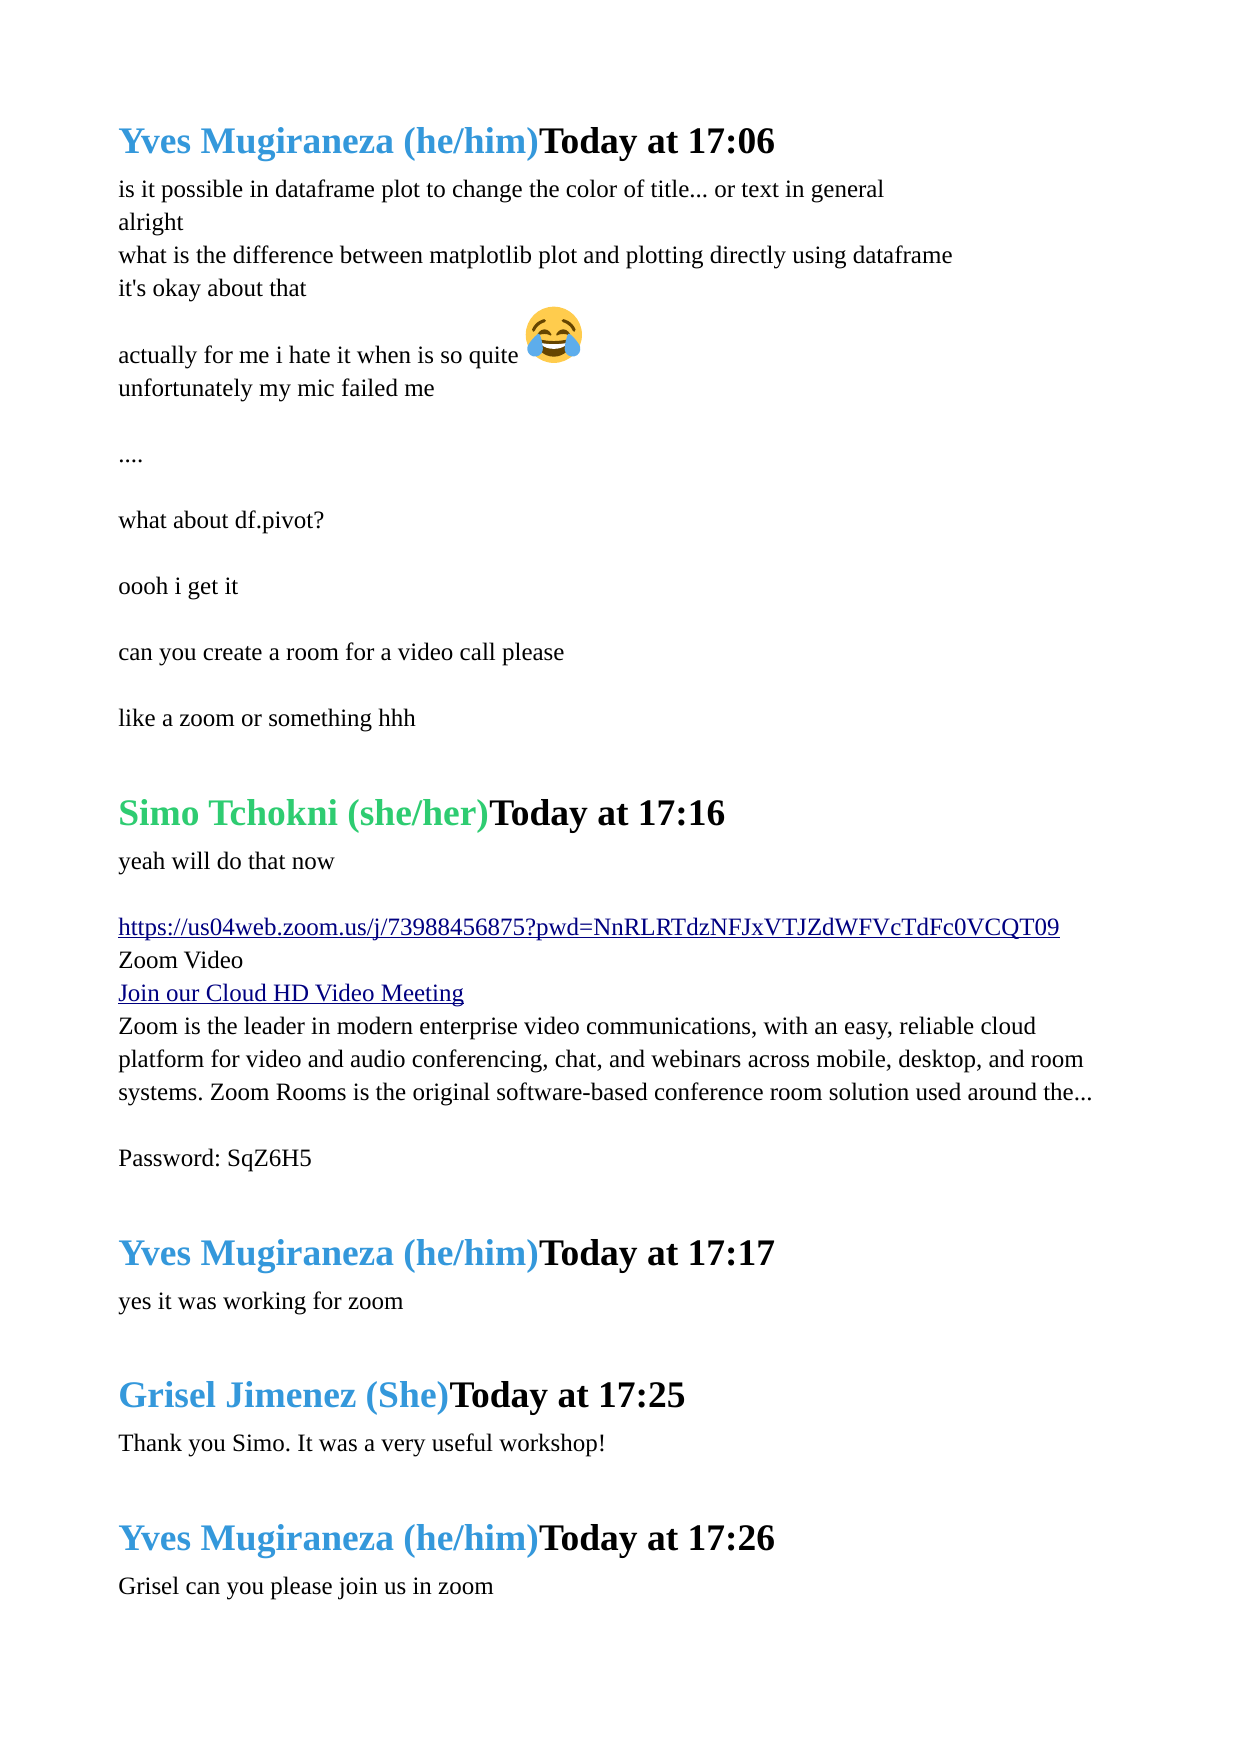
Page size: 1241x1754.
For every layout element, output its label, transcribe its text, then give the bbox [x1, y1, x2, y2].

text what is the difference between matplotlib plot and plotting directly using dataframe [118, 240, 1122, 268]
text Password: SqZ6H5 [118, 1143, 1122, 1172]
text oooh i get it [118, 571, 1122, 600]
subtitle Grisel Jimenez (She)Today at 17:25 [118, 1373, 1122, 1416]
text yes it was working for zoom [118, 1286, 1122, 1314]
text can you create a room for a video call please [118, 637, 1122, 666]
text Join our Cloud HD Video Meeting [118, 978, 1122, 1007]
subtitle Yves Mugiraneza (he/him)Today at 17:26 [118, 1515, 1122, 1558]
text like a zoom or something hhh [118, 703, 1122, 732]
text .... [118, 439, 1122, 468]
subtitle Yves Mugiraneza (he/him)Today at 17:17 [118, 1230, 1122, 1273]
text unfortunately my mic failed me [118, 373, 1122, 402]
text alright [118, 207, 1122, 236]
text it's okay about that [118, 273, 1122, 302]
text Zoom Video [118, 945, 1122, 974]
text https://us04web.zoom.us/j/73988456875?pwd=NnRLRTdzNFJxVTJZdWFVcTdFc0VCQT09 [118, 912, 1122, 941]
text Zoom is the leader in modern enterprise video communications, with an easy, reliable cloud platform for video and audio conferencing, chat, and webinars across mobile, desktop, and room systems. Zoom Rooms is the original software-based conference room solution used around the... [118, 1011, 1122, 1106]
subtitle Simo Tchokni (she/her)Today at 17:16 [118, 790, 1122, 833]
text is it possible in dataframe plot to change the color of title... or text in general [118, 174, 1122, 202]
text what about df.pivot? [118, 505, 1122, 534]
text Grisel can you please join us in zoom [118, 1571, 1122, 1599]
text Thank you Simo. It was a very useful workshop! [118, 1428, 1122, 1457]
subtitle Yves Mugiraneza (he/him)Today at 17:06 [118, 118, 1122, 161]
text actually for me i hate it when is so quite [118, 306, 1122, 369]
text yeah will do that now [118, 846, 1122, 875]
